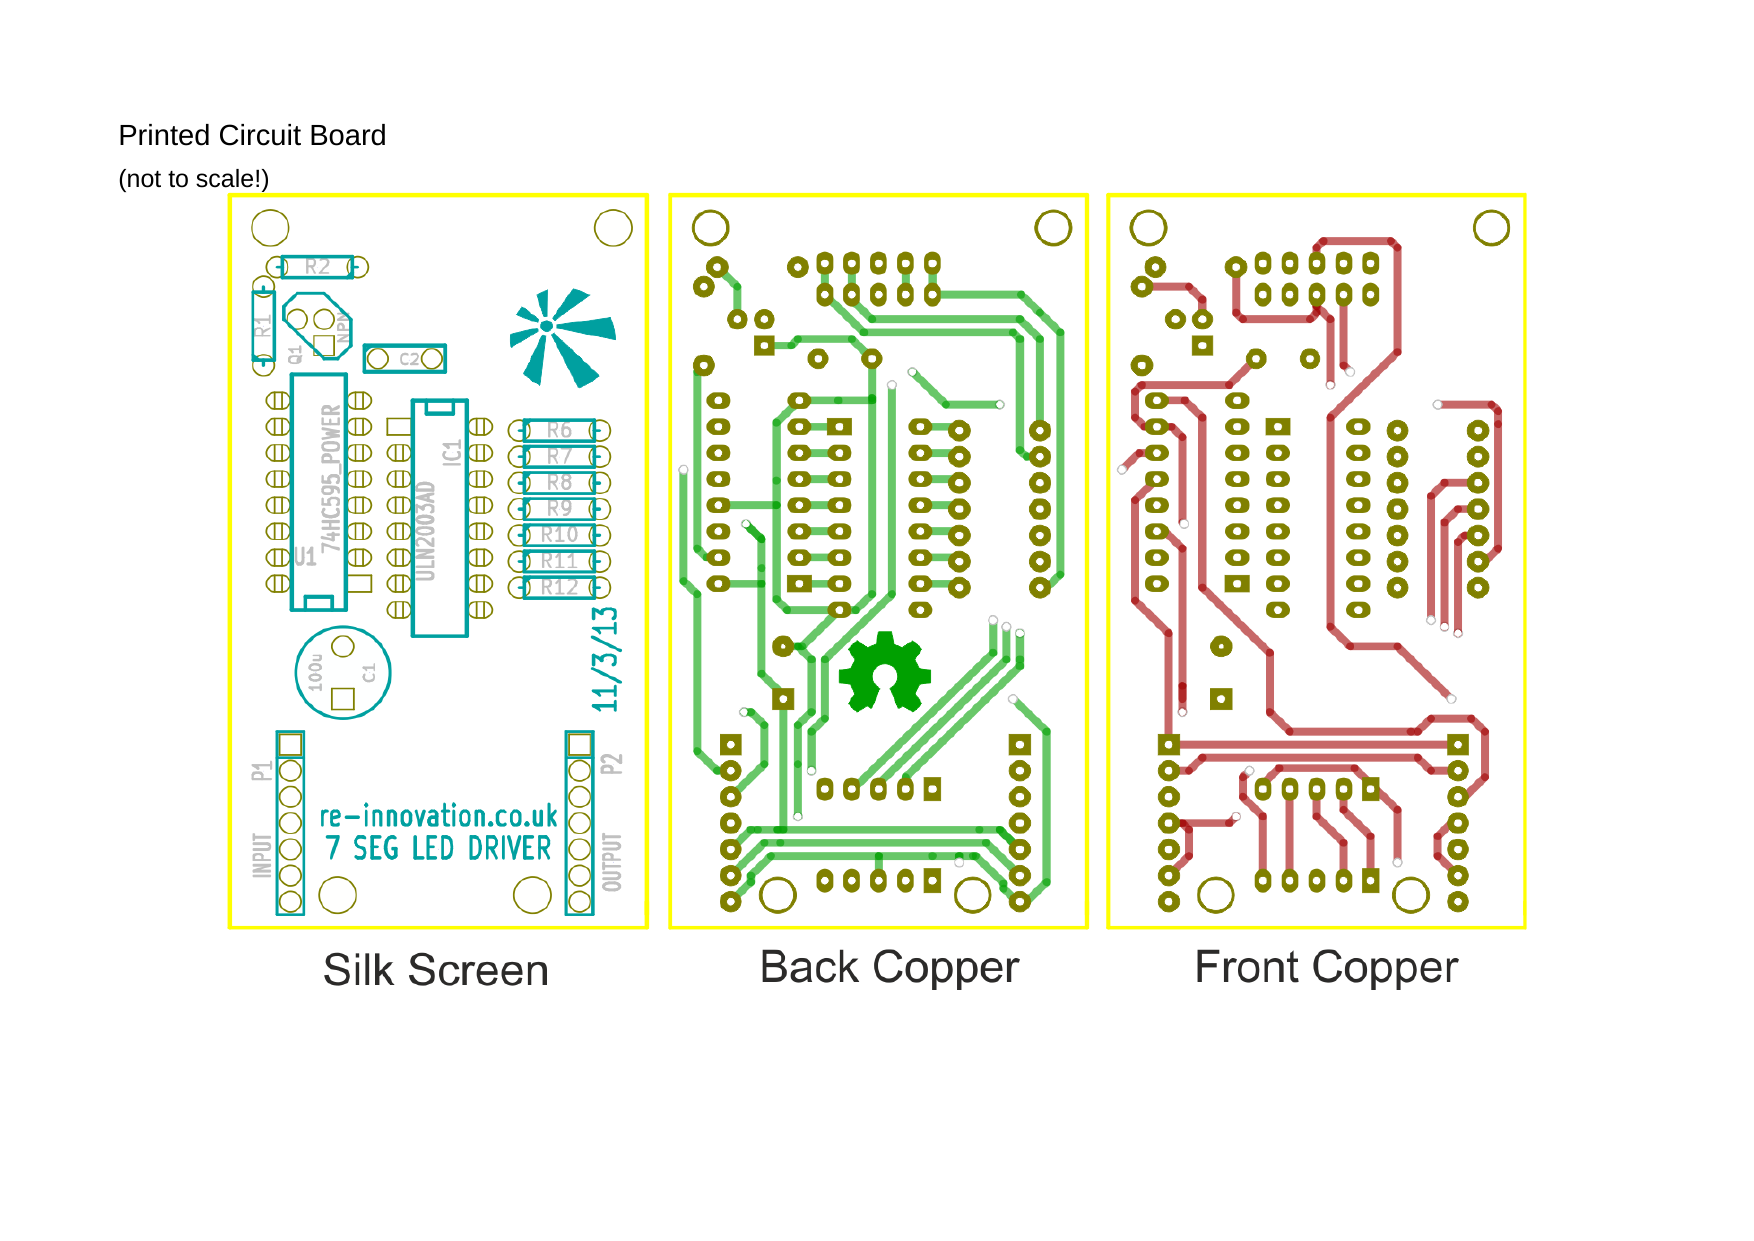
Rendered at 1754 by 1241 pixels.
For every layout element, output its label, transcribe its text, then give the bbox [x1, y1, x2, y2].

text (not to scale!) [118, 164, 1636, 193]
subtitle Printed Circuit Board [118, 118, 1636, 152]
picture [227, 192, 1527, 990]
